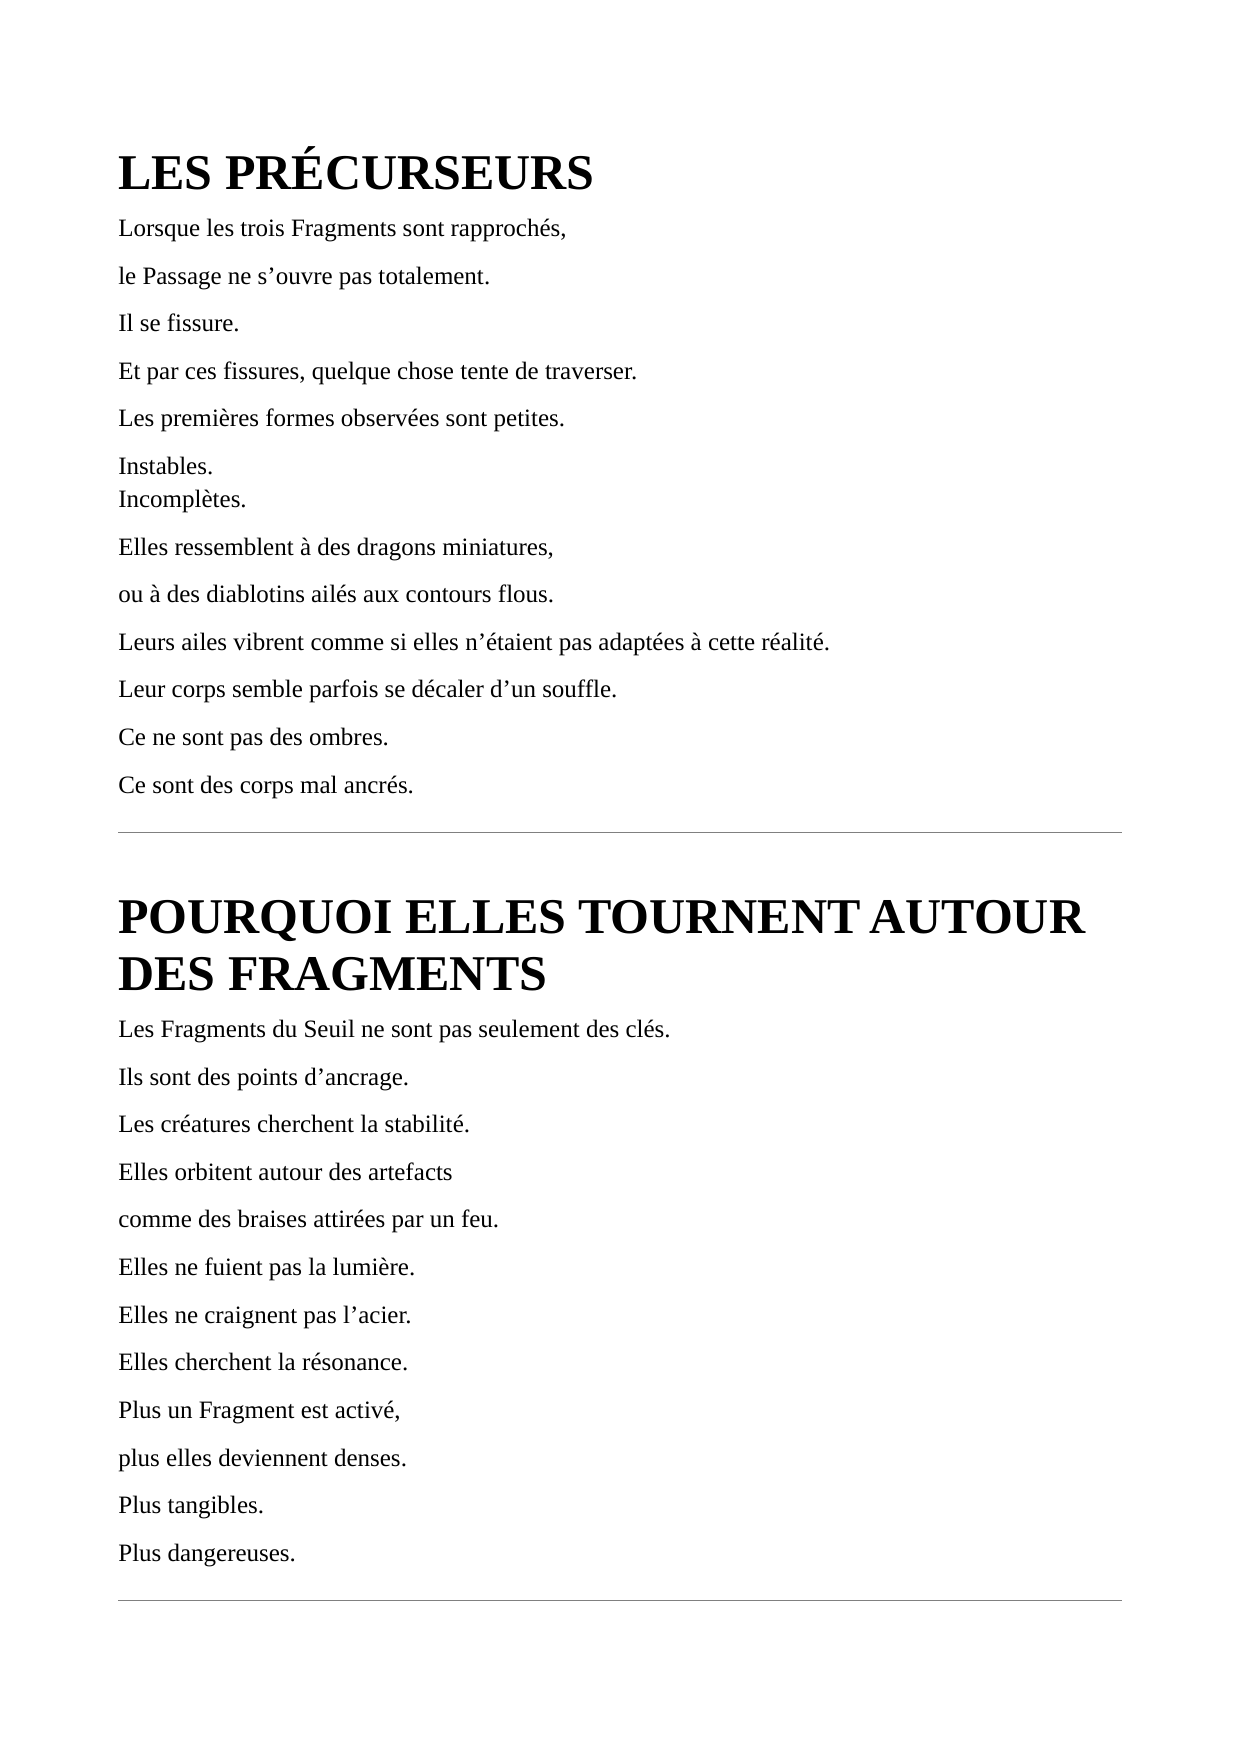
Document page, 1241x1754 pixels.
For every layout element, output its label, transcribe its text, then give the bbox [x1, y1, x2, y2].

text Ce sont des corps mal ancrés. [118, 770, 1122, 798]
text ou à des diablotins ailés aux contours flous. [118, 579, 1122, 608]
text plus elles deviennent denses. [118, 1443, 1122, 1471]
text Ils sont des points d’ancrage. [118, 1062, 1122, 1091]
text Les Fragments du Seuil ne sont pas seulement des clés. [118, 1014, 1122, 1043]
subtitle LES PRÉCURSEURS [118, 143, 1122, 201]
text Elles ne craignent pas l’acier. [118, 1300, 1122, 1328]
text Elles cherchent la résonance. [118, 1347, 1122, 1376]
text Lorsque les trois Fragments sont rapprochés, [118, 213, 1122, 242]
text Et par ces fissures, quelque chose tente de traverser. [118, 356, 1122, 385]
text Elles orbitent autour des artefacts [118, 1157, 1122, 1186]
text Ce ne sont pas des ombres. [118, 722, 1122, 751]
text Plus dangereuses. [118, 1538, 1122, 1567]
text Les créatures cherchent la stabilité. [118, 1109, 1122, 1138]
text Elles ne fuient pas la lumière. [118, 1252, 1122, 1281]
text Plus un Fragment est activé, [118, 1395, 1122, 1424]
text Les premières formes observées sont petites. [118, 403, 1122, 432]
text comme des braises attirées par un feu. [118, 1204, 1122, 1233]
text Il se fissure. [118, 308, 1122, 337]
subtitle POURQUOI ELLES TOURNENT AUTOUR DES FRAGMENTS [118, 887, 1122, 1002]
text Leur corps semble parfois se décaler d’un souffle. [118, 674, 1122, 703]
text Instables. Incomplètes. [118, 451, 1122, 513]
text le Passage ne s’ouvre pas totalement. [118, 261, 1122, 289]
text Leurs ailes vibrent comme si elles n’étaient pas adaptées à cette réalité. [118, 627, 1122, 656]
text Elles ressemblent à des dragons miniatures, [118, 532, 1122, 561]
text Plus tangibles. [118, 1490, 1122, 1519]
